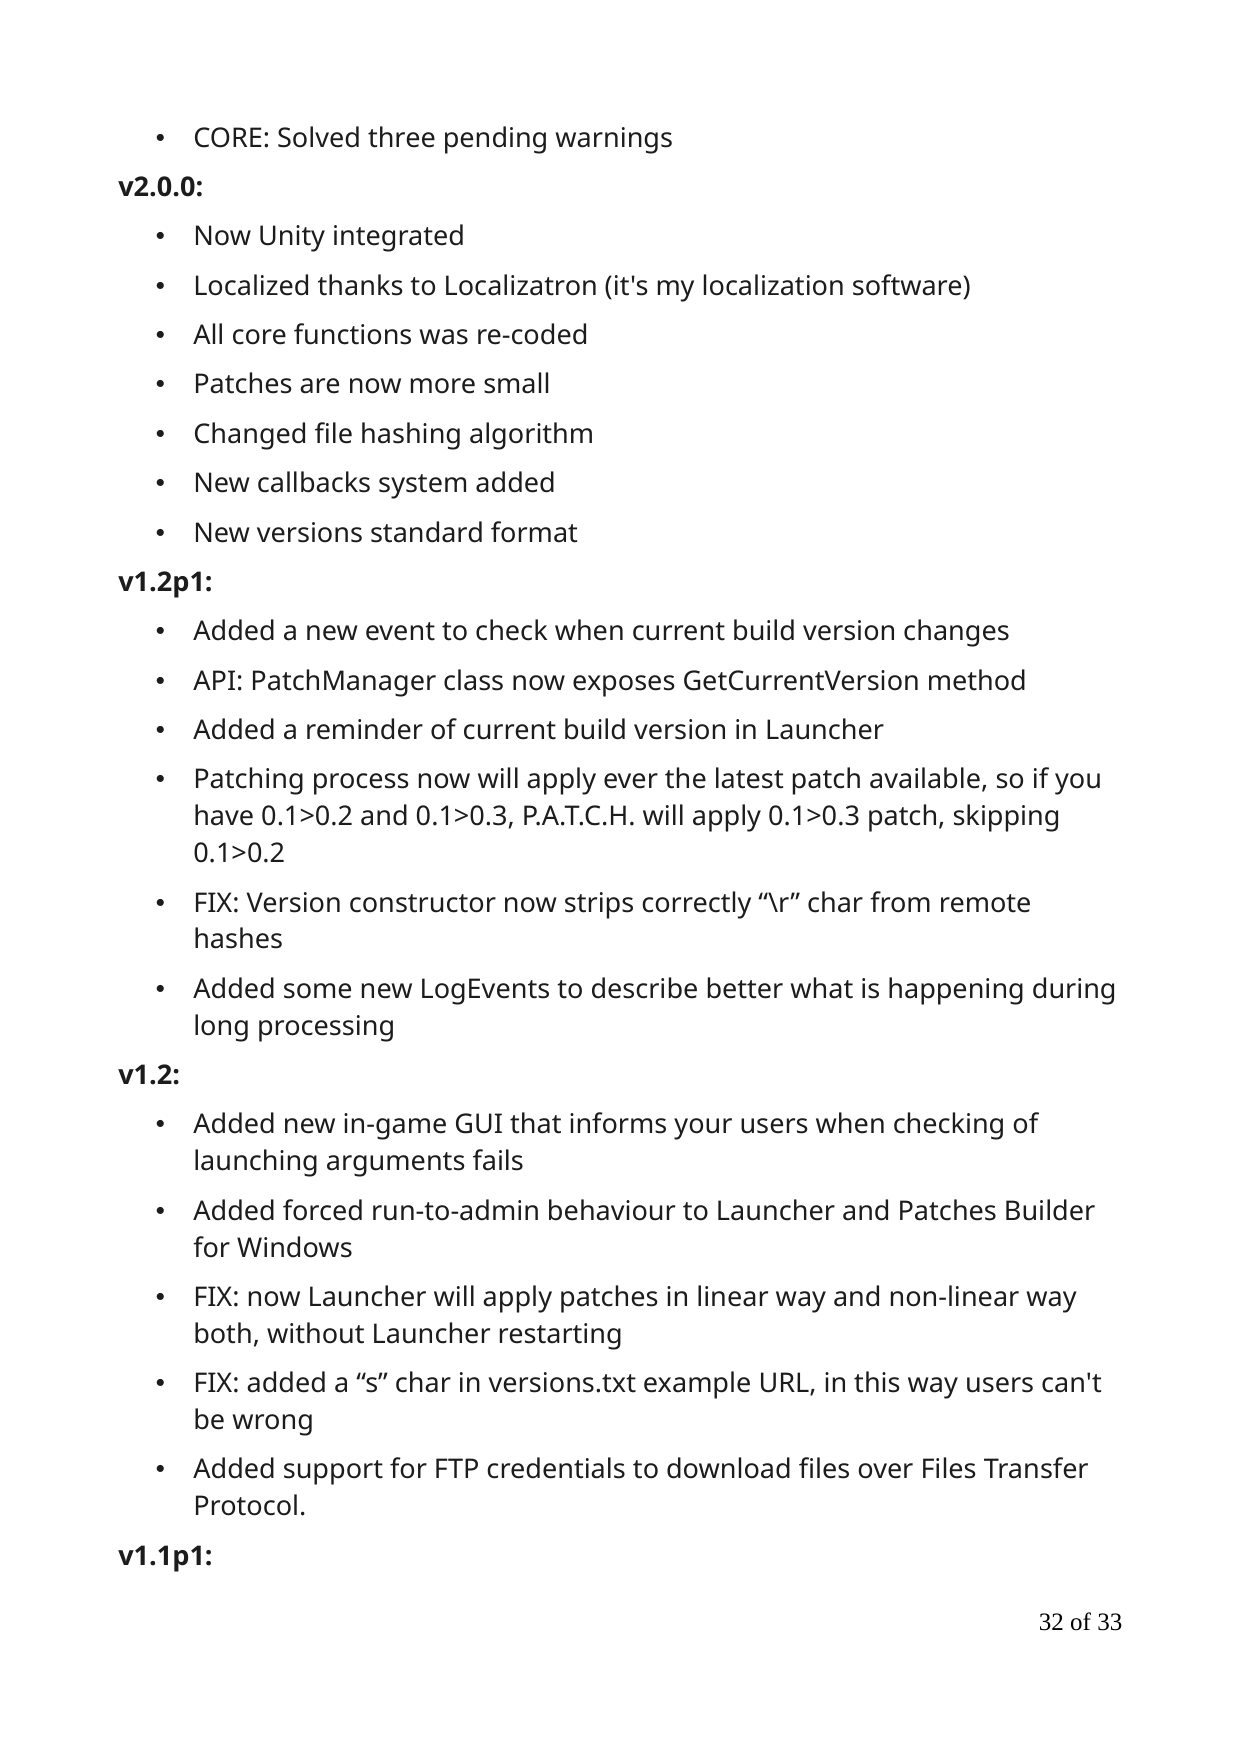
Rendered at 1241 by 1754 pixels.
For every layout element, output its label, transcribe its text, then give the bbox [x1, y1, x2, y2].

list Added some new LogEvents to describe better what is happening during long processing [156, 969, 1122, 1043]
list FIX: added a “s” char in versions.txt example URL, in this way users can't be wrong [156, 1364, 1122, 1437]
list Added a reminder of current build version in Launcher [156, 711, 1122, 747]
list Now Unity integrated [156, 217, 1122, 254]
list Added new in-game GUI that informs your users when checking of launching arguments fails [156, 1105, 1122, 1179]
list Localized thanks to Localizatron (it's my localization software) [156, 266, 1122, 303]
list Added support for FTP credentials to download files over Files Transfer Protocol. [156, 1450, 1122, 1524]
list New versions standard format [156, 513, 1122, 550]
text v1.2p1: [118, 562, 1122, 599]
list FIX: Version constructor now strips correctly “\r” char from remote hashes [156, 883, 1122, 957]
list Patches are now more small [156, 365, 1122, 402]
text v1.1p1: [118, 1536, 1122, 1573]
list Added a new event to check when current build version changes [156, 612, 1122, 649]
list All core functions was re-coded [156, 316, 1122, 352]
list Patching process now will apply ever the latest patch available, so if you have 0.1>0.2 and 0.1>0.3, P.A.T.C.H. will apply 0.1>0.3 patch, skipping 0.1>0.2 [156, 760, 1122, 871]
list FIX: now Launcher will apply patches in linear way and non-linear way both, without Launcher restarting [156, 1277, 1122, 1351]
list New callbacks system added [156, 464, 1122, 501]
text v2.0.0: [118, 167, 1122, 204]
text v1.2: [118, 1056, 1122, 1092]
list Changed file hashing algorithm [156, 414, 1122, 451]
list CORE: Solved three pending warnings [156, 118, 1122, 155]
list Added forced run-to-admin behaviour to Launcher and Patches Builder for Windows [156, 1191, 1122, 1265]
list API: PatchManager class now exposes GetCurrentVersion method [156, 661, 1122, 698]
